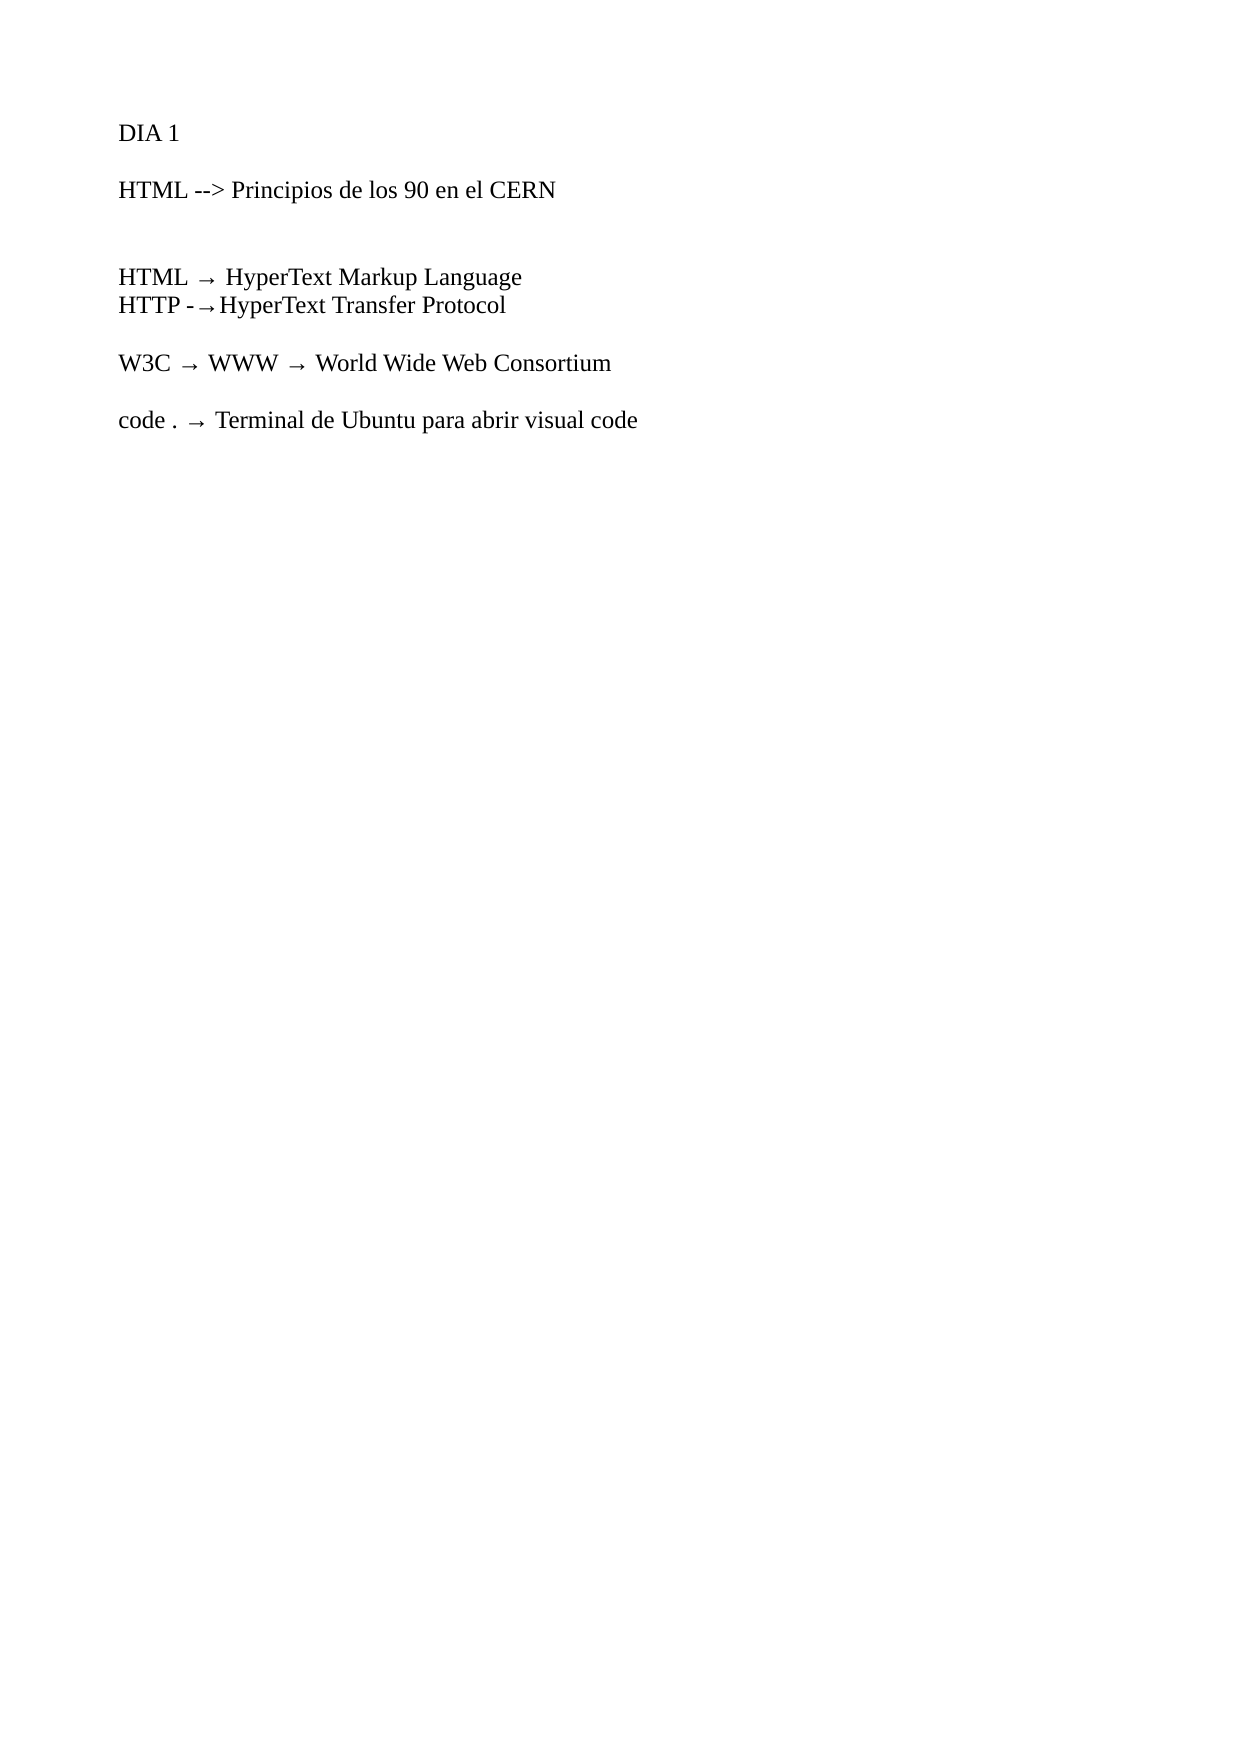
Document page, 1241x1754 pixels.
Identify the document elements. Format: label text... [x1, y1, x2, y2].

text W3C → WWW → World Wide Web Consortium [118, 348, 1122, 377]
text DIA 1 [118, 118, 1122, 147]
text HTTP -→HyperText Transfer Protocol [118, 291, 1122, 319]
text code . → Terminal de Ubuntu para abrir visual code [118, 406, 1122, 434]
text HTML → HyperText Markup Language [118, 262, 1122, 291]
text HTML --> Principios de los 90 en el CERN [118, 176, 1122, 204]
